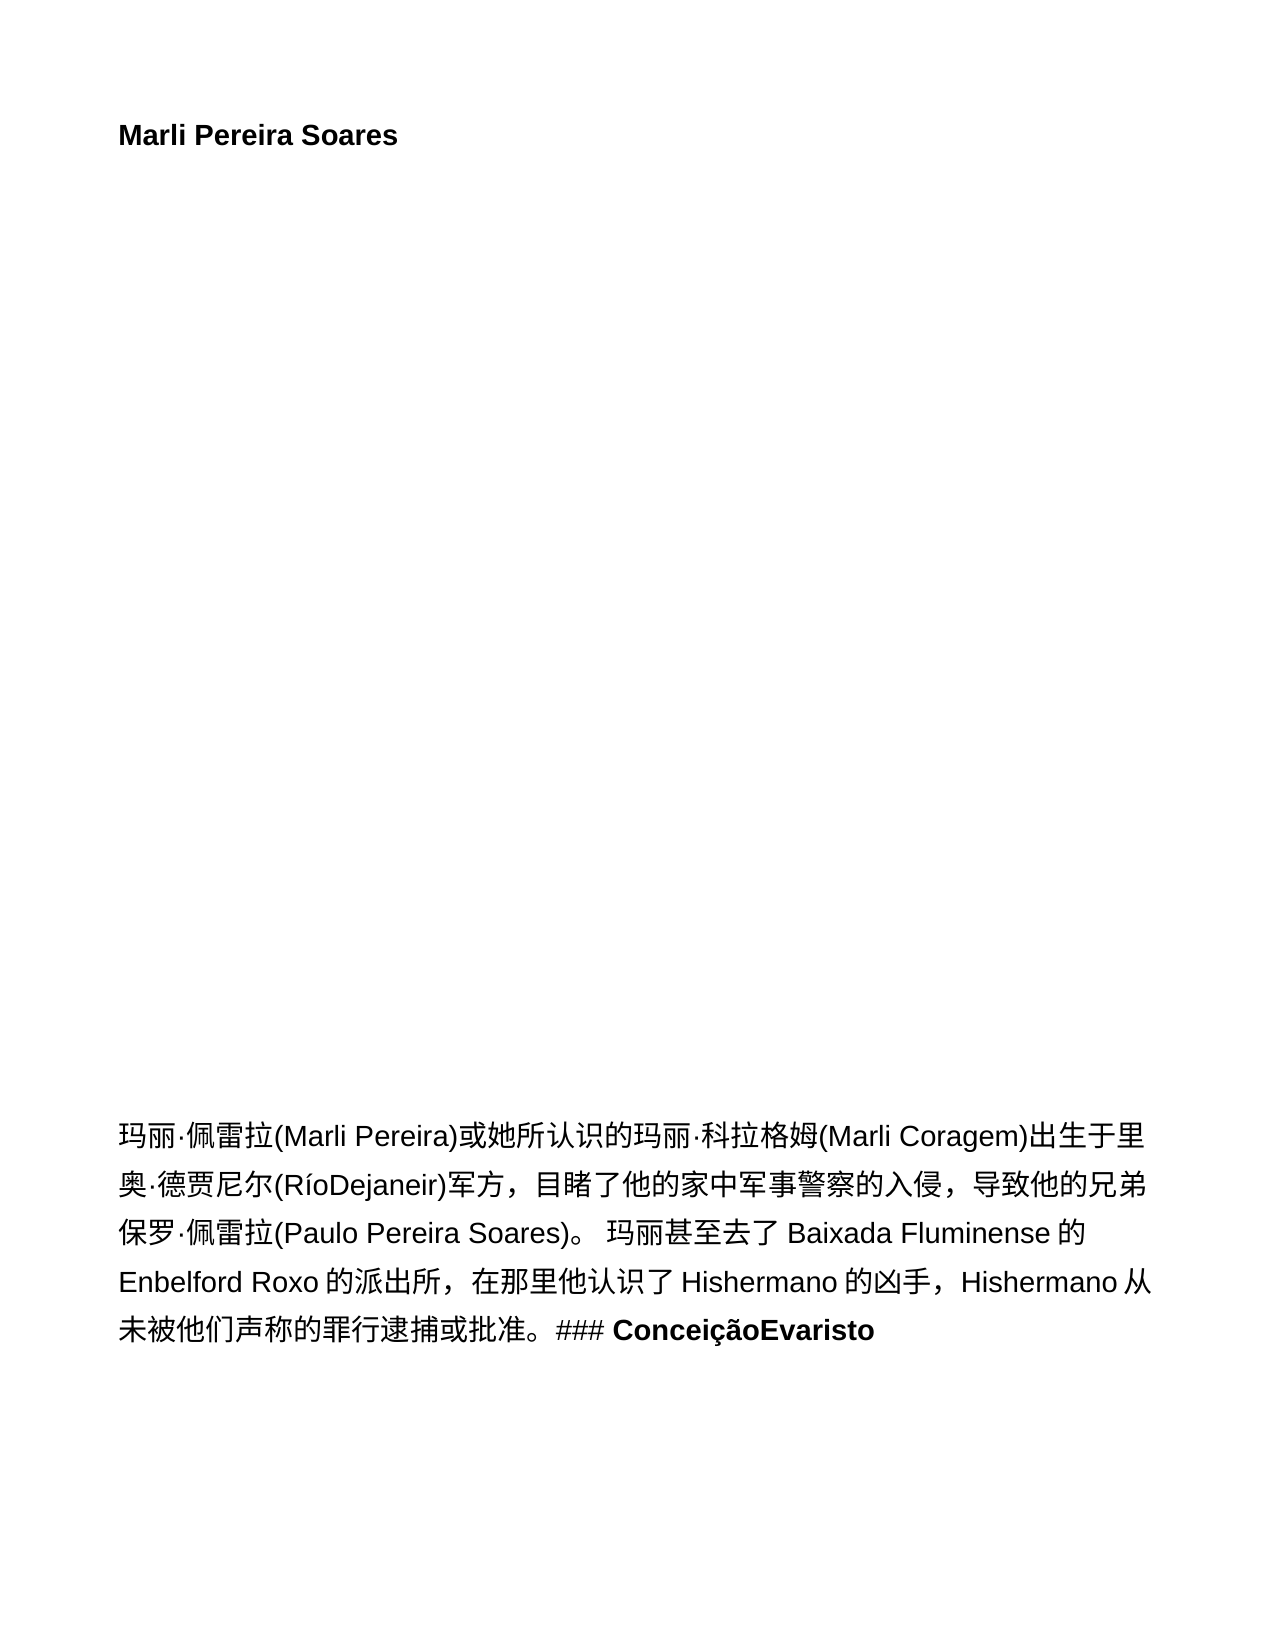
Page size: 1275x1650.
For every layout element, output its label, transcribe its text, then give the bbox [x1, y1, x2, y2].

text 玛丽·佩雷拉(Marli Pereira)或她所认识的玛丽·科拉格姆(Marli Coragem)出生于里奥·德贾尼尔(RíoDejaneir)军方，目睹了他的家中军事警察的入侵，导致他的兄弟保罗·佩雷拉(Paulo Pereira Soares)。 玛丽甚至去了Baixada Fluminense的Enbelford Roxo的派出所，在那里他认识了Hishermano的凶手，Hishermano从未被他们声称的罪行逮捕或批准。### ConceiçãoEvaristo [118, 164, 1157, 1349]
subtitle Marli Pereira Soares [118, 118, 1157, 152]
